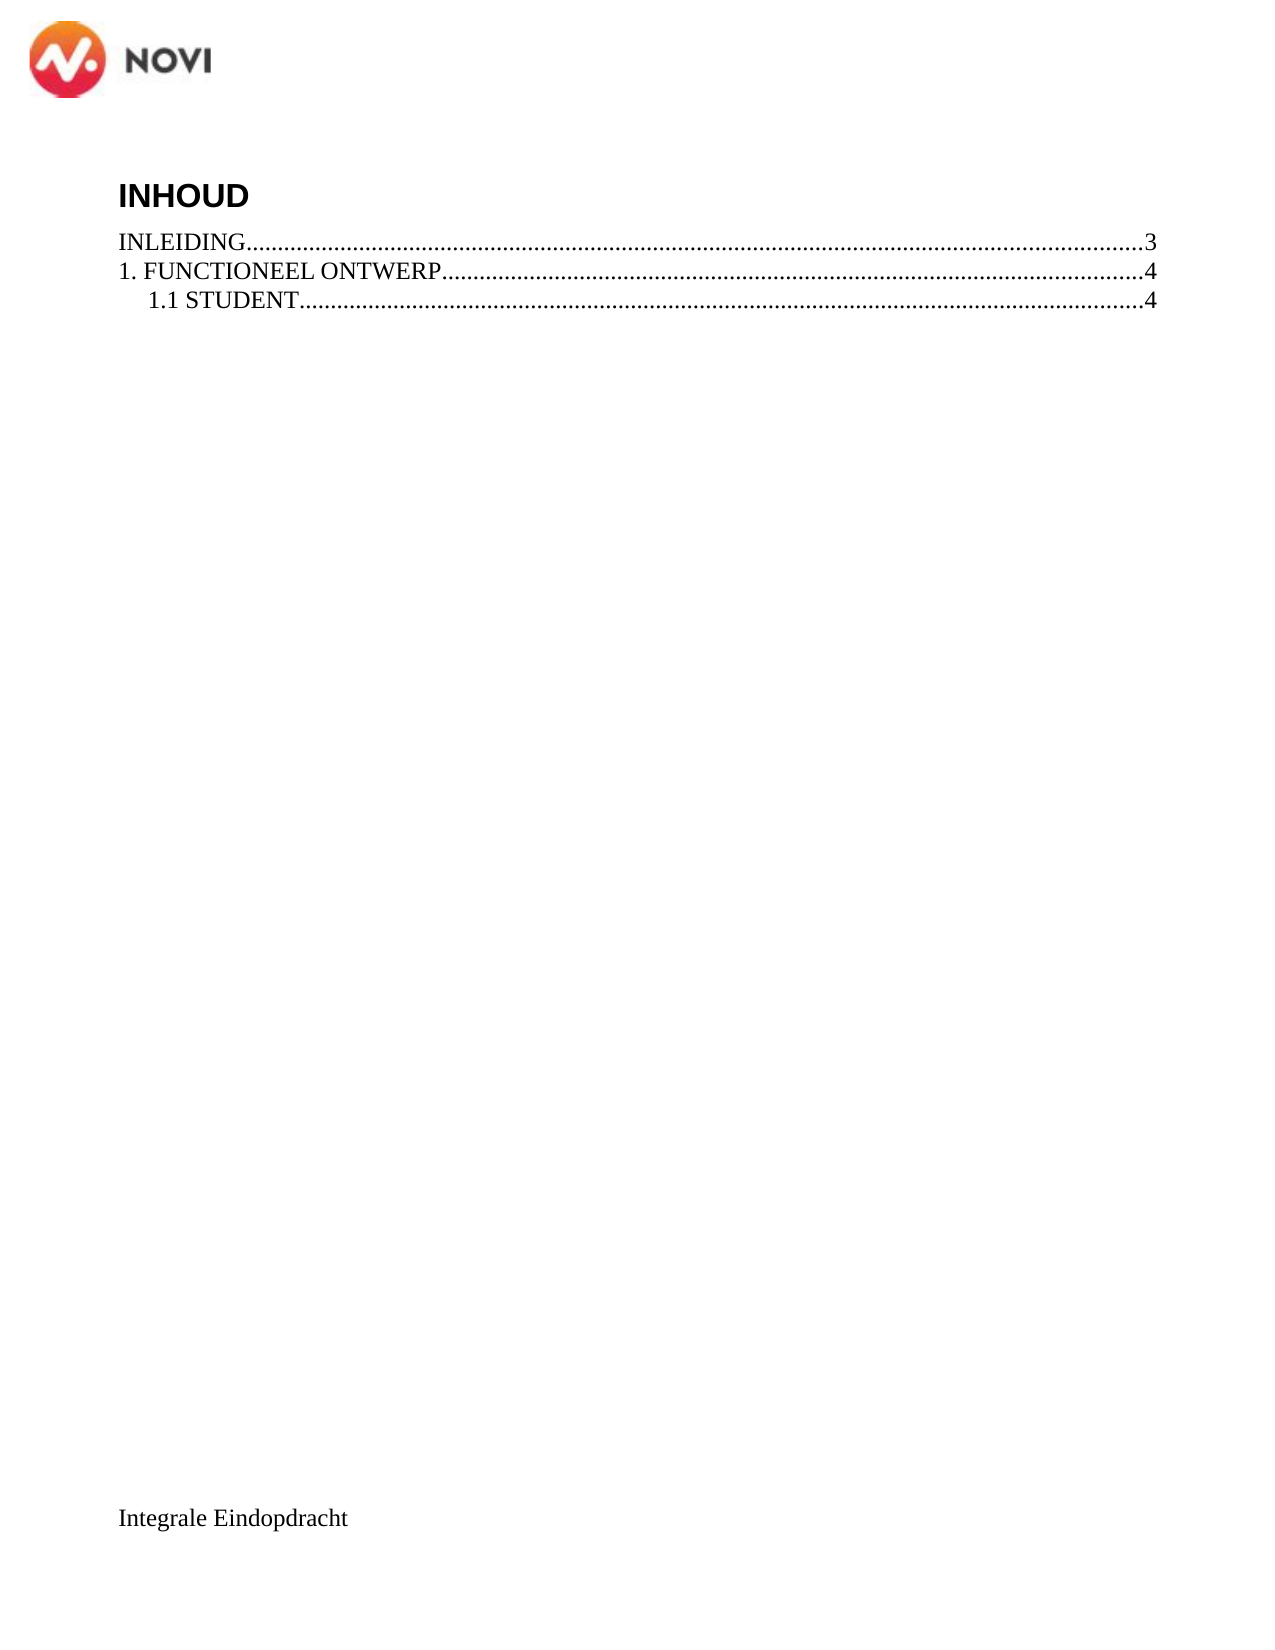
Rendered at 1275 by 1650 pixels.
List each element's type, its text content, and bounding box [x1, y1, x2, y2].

text INLEIDING 3 [118, 227, 1157, 256]
text 1.1 STUDENT 4 [148, 285, 1157, 313]
subtitle INHOUD [118, 176, 1157, 215]
picture [29, 21, 211, 98]
text 1. FUNCTIONEEL ONTWERP 4 [118, 256, 1157, 285]
